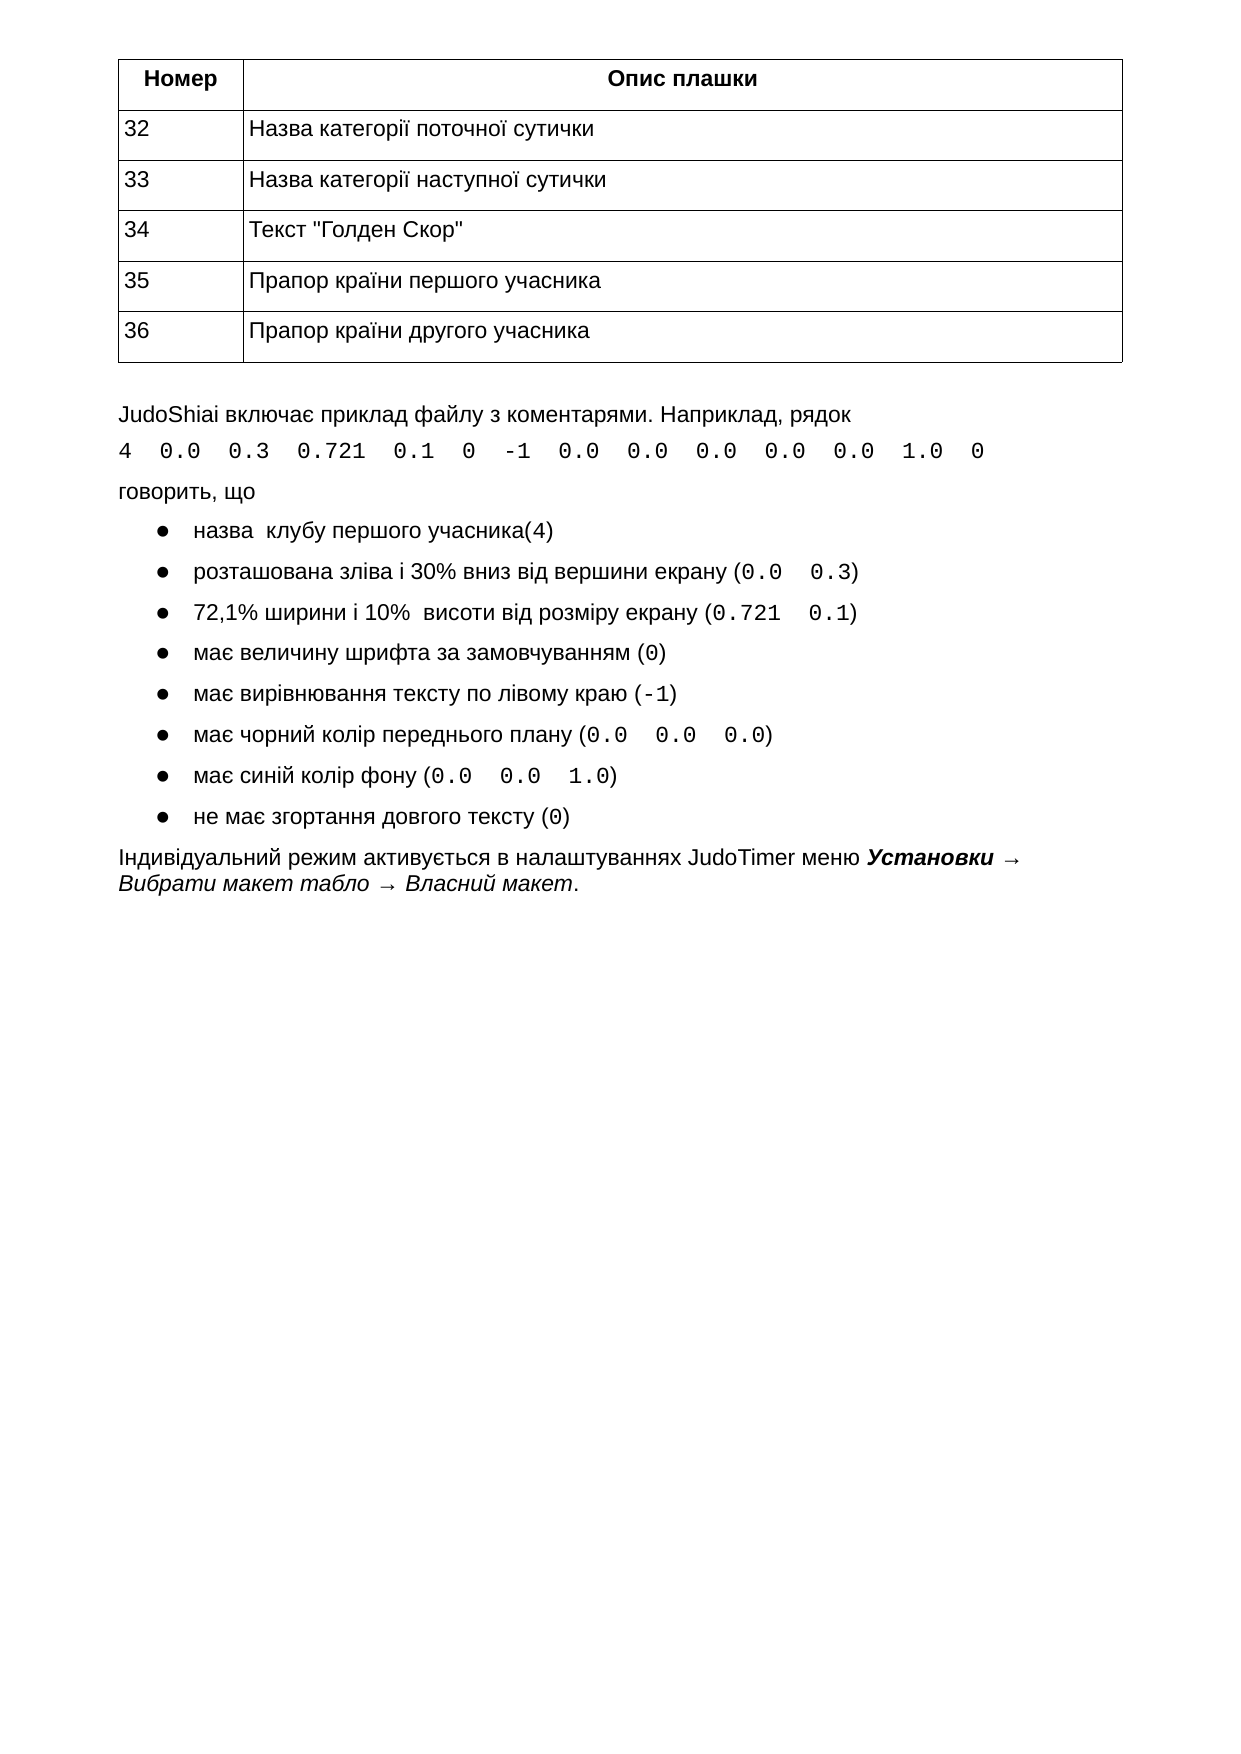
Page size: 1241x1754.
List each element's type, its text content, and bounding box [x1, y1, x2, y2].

table_cell 35 [119, 262, 243, 311]
table_cell 32 [119, 111, 243, 160]
text 4 0.0 0.3 0.721 0.1 0 -1 0.0 0.0 0.0 0.0 0.0 1.0 0 [118, 439, 1122, 465]
table_header Номер [119, 60, 243, 109]
table_cell Назва категорії наступної сутички [244, 161, 1122, 210]
list має вирівнювання тексту по лівому краю (-1) [156, 680, 1122, 708]
table_cell Прапор країни першого учасника [244, 262, 1122, 311]
list має синій колір фону (0.0 0.0 1.0) [156, 762, 1122, 790]
list має чорний колір переднього плану (0.0 0.0 0.0) [156, 721, 1122, 749]
list розташована зліва і 30% вниз від вершини екрану (0.0 0.3) [156, 558, 1122, 586]
table_cell Назва категорії поточної сутички [244, 111, 1122, 160]
table_header Опис плашки [244, 60, 1122, 109]
table_cell Прапор країни другого учасника [244, 312, 1122, 362]
table_cell 36 [119, 312, 243, 362]
text говорить, що [118, 478, 1122, 504]
list має величину шрифта за замовчуванням (0) [156, 639, 1122, 668]
list 72,1% ширини і 10% висоти від розміру екрану (0.721 0.1) [156, 598, 1122, 627]
list не має згортання довгого тексту (0) [156, 803, 1122, 831]
table_cell Текст "Голден Скор" [244, 211, 1122, 261]
text Індивідуальний режим активується в налаштуваннях JudoTimer меню Установки → Вибрати макет табло → Власний макет. [118, 843, 1122, 896]
table_cell 34 [119, 211, 243, 261]
text JudoShiai включає приклад файлу з коментарями. Наприклад, рядок [118, 401, 1122, 427]
table_cell 33 [119, 161, 243, 210]
list назва клубу першого учасника(4) [156, 517, 1122, 545]
